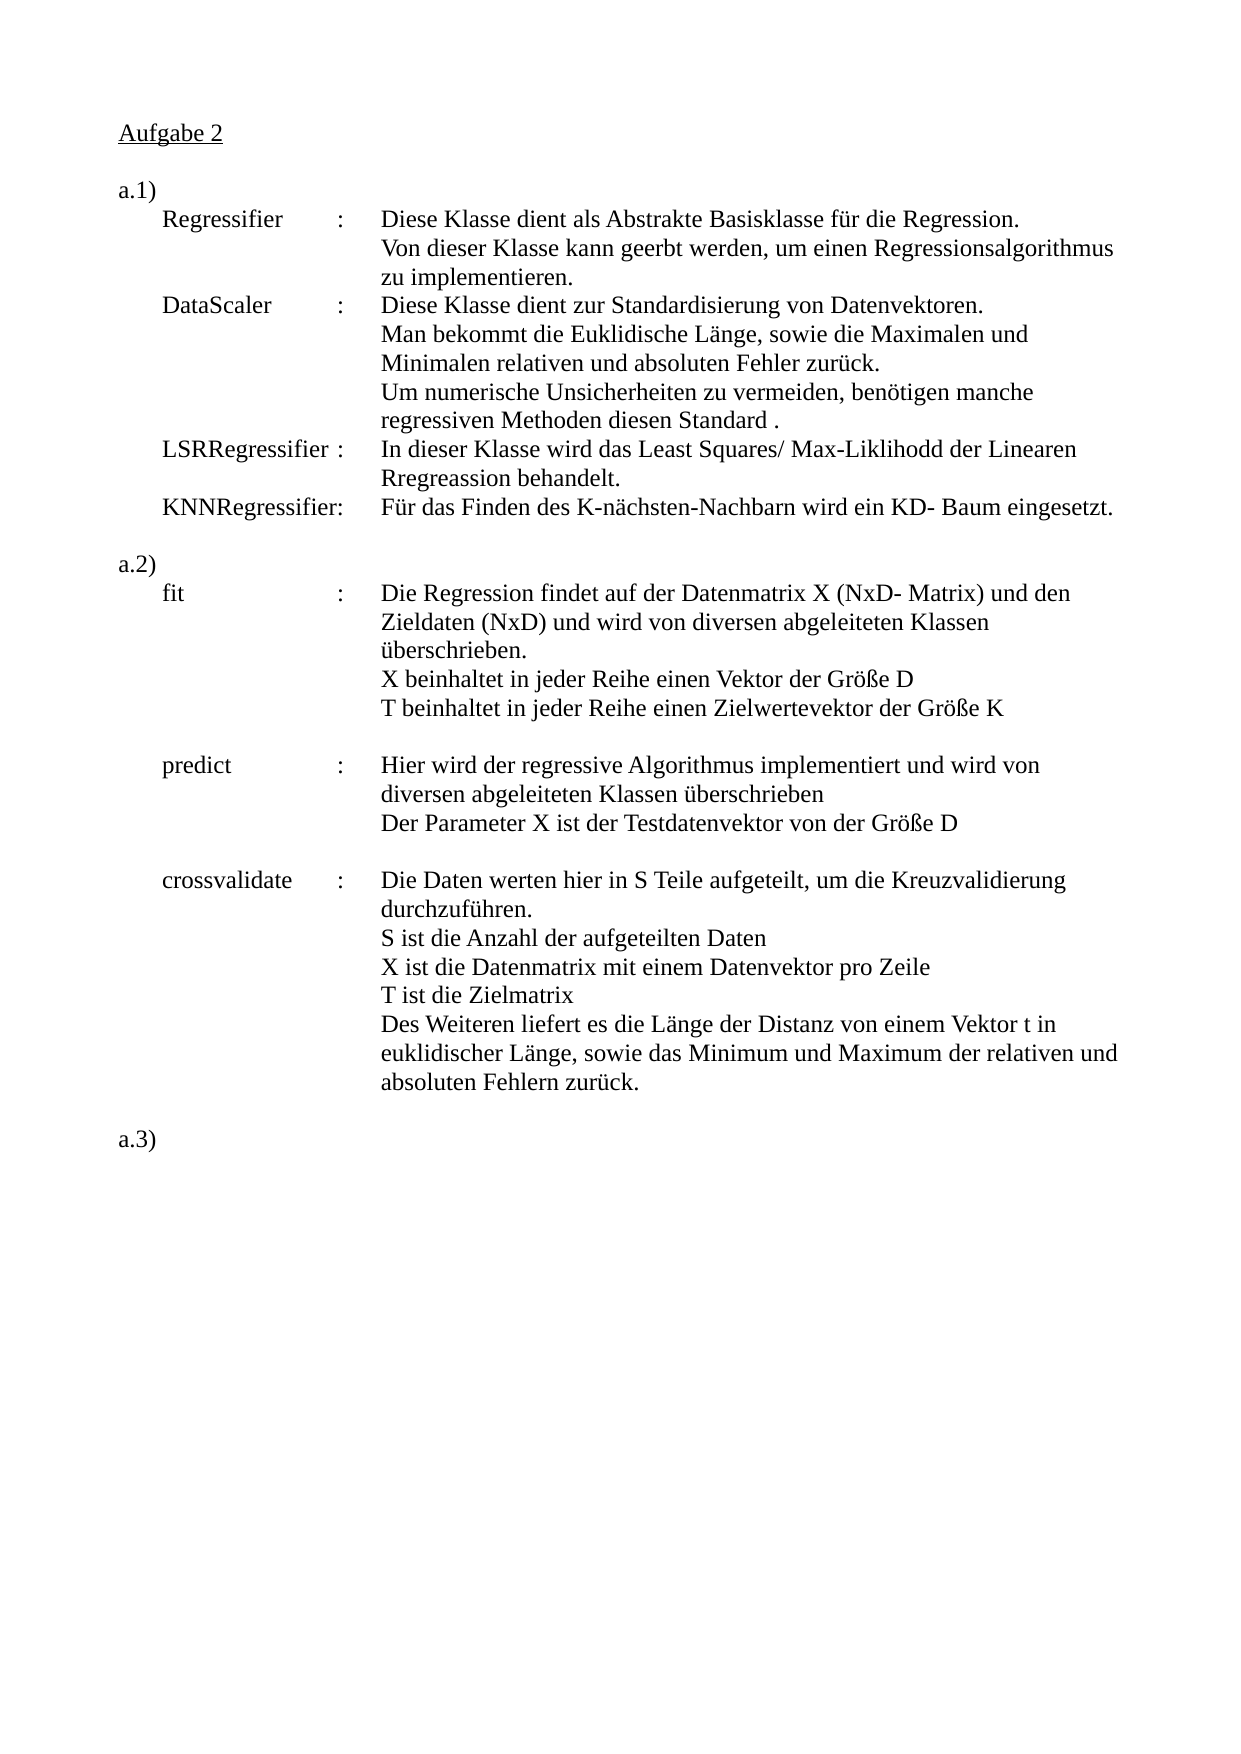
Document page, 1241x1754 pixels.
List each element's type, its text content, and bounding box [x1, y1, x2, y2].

text Von dieser Klasse kann geerbt werden, um einen Regressionsalgorithmus zu implementieren. [118, 233, 1122, 291]
text Man bekommt die Euklidische Länge, sowie die Maximalen und Minimalen relativen und absoluten Fehler zurück. [118, 319, 1122, 377]
text LSRRegressifier : In dieser Klasse wird das Least Squares/ Max-Liklihodd der Linearen Rregreassion behandelt. [118, 434, 1122, 492]
text Regressifier : Diese Klasse dient als Abstrakte Basisklasse für die Regression. [118, 204, 1122, 233]
text KNNRegressifier: Für das Finden des K-nächsten-Nachbarn wird ein KD- Baum eingesetzt. [118, 492, 1122, 521]
text a.2) [118, 549, 1122, 578]
text T ist die Zielmatrix [118, 981, 1122, 1009]
text Um numerische Unsicherheiten zu vermeiden, benötigen manche regressiven Methoden diesen Standard . [118, 377, 1122, 434]
text Des Weiteren liefert es die Länge der Distanz von einem Vektor t in euklidischer Länge, sowie das Minimum und Maximum der relativen und absoluten Fehlern zurück. [118, 1009, 1122, 1096]
text Der Parameter X ist der Testdatenvektor von der Größe D [118, 808, 1122, 837]
text X beinhaltet in jeder Reihe einen Vektor der Größe D [118, 664, 1122, 693]
text crossvalidate : Die Daten werten hier in S Teile aufgeteilt, um die Kreuzvalidierung durchzuführen. [118, 866, 1122, 923]
text T beinhaltet in jeder Reihe einen Zielwertevektor der Größe K [118, 693, 1122, 722]
text DataScaler : Diese Klasse dient zur Standardisierung von Datenvektoren. [118, 291, 1122, 319]
text a.3) [118, 1124, 1122, 1153]
text Aufgabe 2 [118, 118, 1122, 147]
text predict : Hier wird der regressive Algorithmus implementiert und wird von diversen abgeleiteten Klassen überschrieben [118, 751, 1122, 808]
text fit : Die Regression findet auf der Datenmatrix X (NxD- Matrix) und den Zieldaten (NxD) und wird von diversen abgeleiteten Klassen überschrieben. [118, 578, 1122, 664]
text a.1) [118, 176, 1122, 204]
text S ist die Anzahl der aufgeteilten Daten [118, 923, 1122, 952]
text X ist die Datenmatrix mit einem Datenvektor pro Zeile [118, 952, 1122, 981]
